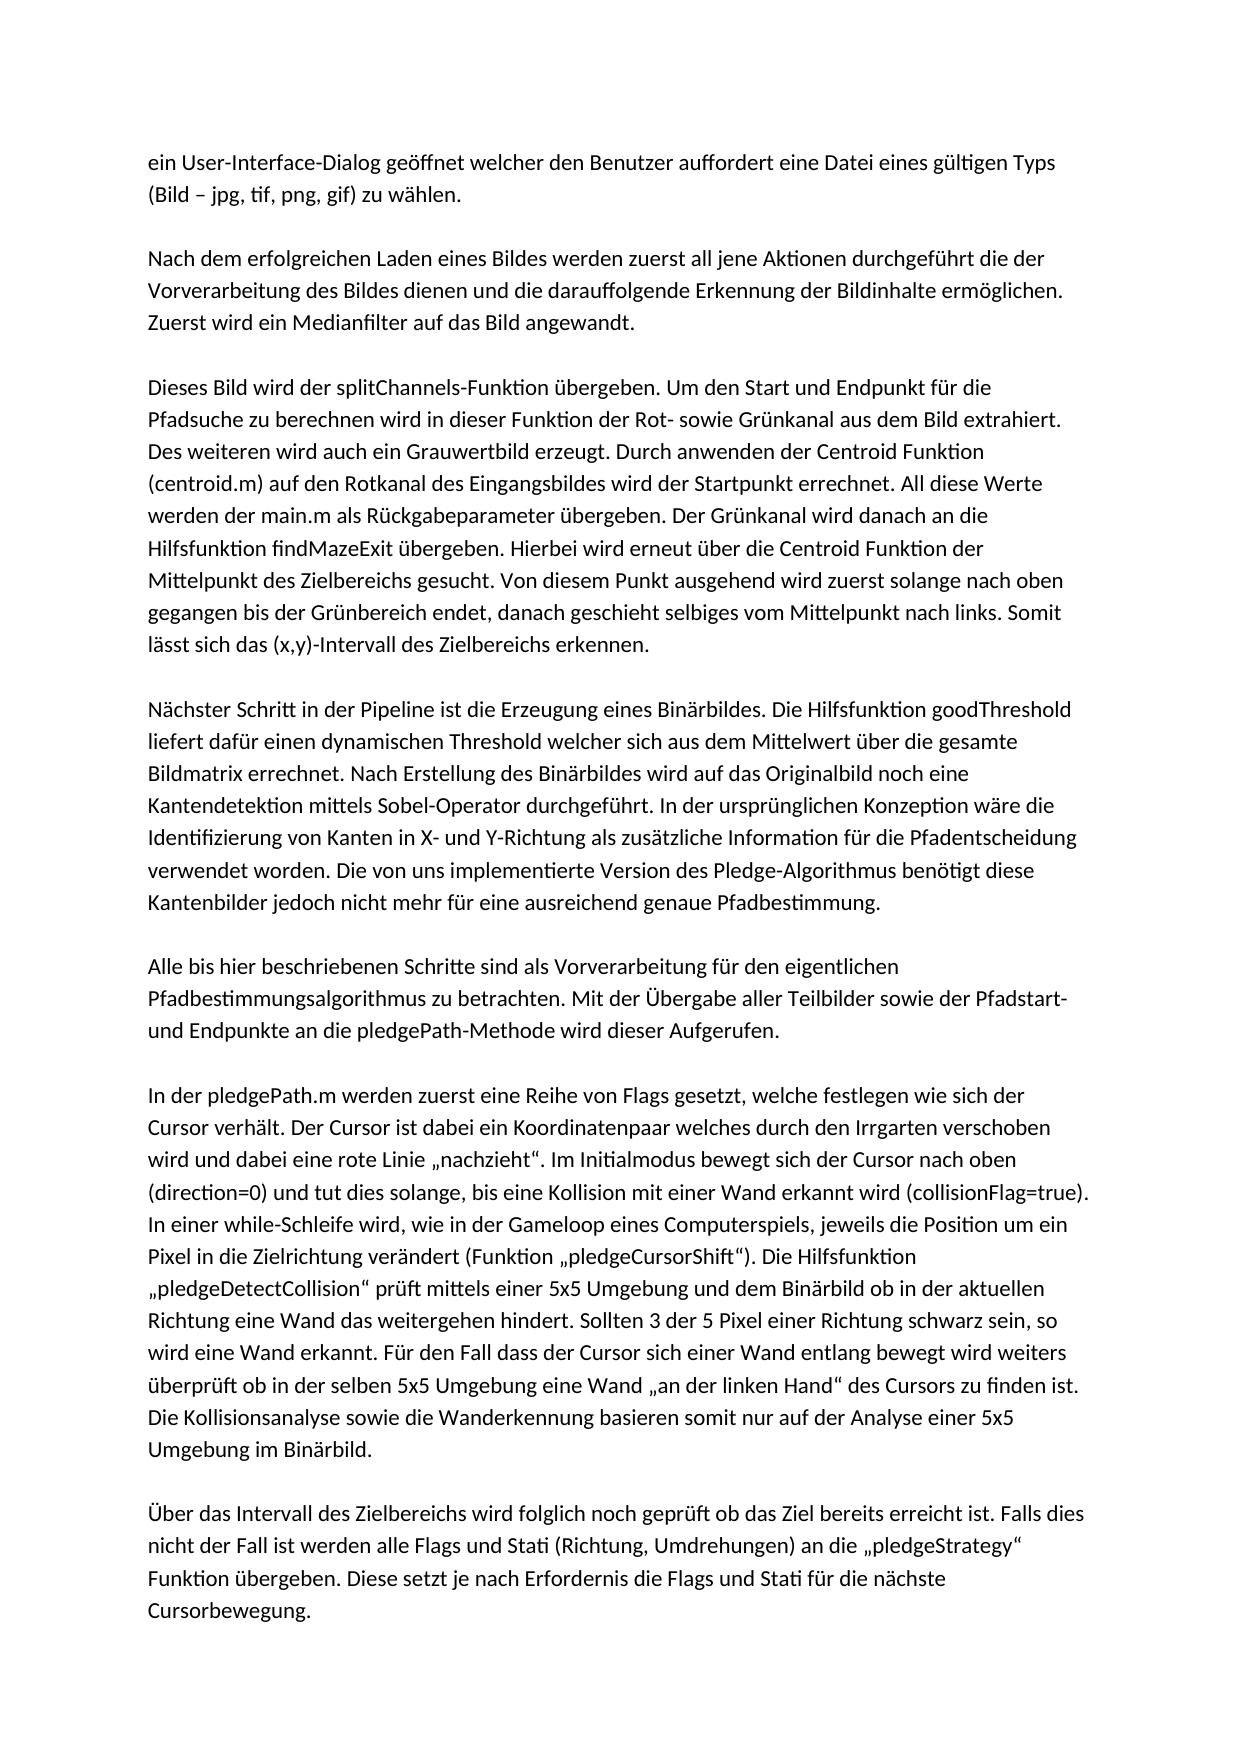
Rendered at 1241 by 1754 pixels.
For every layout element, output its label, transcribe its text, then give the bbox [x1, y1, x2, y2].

text Nach dem erfolgreichen Laden eines Bildes werden zuerst all jene Aktionen durchgeführt die der Vorverarbeitung des Bildes dienen und die darauffolgende Erkennung der Bildinhalte ermöglichen. Zuerst wird ein Medianfilter auf das Bild angewandt. [148, 244, 1093, 337]
text Alle bis hier beschriebenen Schritte sind als Vorverarbeitung für den eigentlichen Pfadbestimmungsalgorithmus zu betrachten. Mit der Übergabe aller Teilbilder sowie der Pfadstart- und Endpunkte an die pledgePath-Methode wird dieser Aufgerufen. [148, 952, 1093, 1045]
text ein User-Interface-Dialog geöffnet welcher den Benutzer auffordert eine Datei eines gültigen Typs (Bild – jpg, tif, png, gif) zu wählen. [148, 148, 1093, 208]
text Dieses Bild wird der splitChannels-Funktion übergeben. Um den Start und Endpunkt für die Pfadsuche zu berechnen wird in dieser Funktion der Rot- sowie Grünkanal aus dem Bild extrahiert. Des weiteren wird auch ein Grauwertbild erzeugt. Durch anwenden der Centroid Funktion (centroid.m) auf den Rotkanal des Eingangsbildes wird der Startpunkt errechnet. All diese Werte werden der main.m als Rückgabeparameter übergeben. Der Grünkanal wird danach an die Hilfsfunktion findMazeExit übergeben. Hierbei wird erneut über die Centroid Funktion der Mittelpunkt des Zielbereichs gesucht. Von diesem Punkt ausgehend wird zuerst solange nach oben gegangen bis der Grünbereich endet, danach geschieht selbiges vom Mittelpunkt nach links. Somit lässt sich das (x,y)-Intervall des Zielbereichs erkennen. [148, 373, 1093, 658]
text Nächster Schritt in der Pipeline ist die Erzeugung eines Binärbildes. Die Hilfsfunktion goodThreshold liefert dafür einen dynamischen Threshold welcher sich aus dem Mittelwert über die gesamte Bildmatrix errechnet. Nach Erstellung des Binärbildes wird auf das Originalbild noch eine Kantendetektion mittels Sobel-Operator durchgeführt. In der ursprünglichen Konzeption wäre die Identifizierung von Kanten in X- und Y-Richtung als zusätzliche Information für die Pfadentscheidung verwendet worden. Die von uns implementierte Version des Pledge-Algorithmus benötigt diese Kantenbilder jedoch nicht mehr für eine ausreichend genaue Pfadbestimmung. [148, 695, 1093, 916]
text In der pledgePath.m werden zuerst eine Reihe von Flags gesetzt, welche festlegen wie sich der Cursor verhält. Der Cursor ist dabei ein Koordinatenpaar welches durch den Irrgarten verschoben wird und dabei eine rote Linie „nachzieht“. Im Initialmodus bewegt sich der Cursor nach oben (direction=0) und tut dies solange, bis eine Kollision mit einer Wand erkannt wird (collisionFlag=true). In einer while-Schleife wird, wie in der Gameloop eines Computerspiels, jeweils die Position um ein Pixel in die Zielrichtung verändert (Funktion „pledgeCursorShift“). Die Hilfsfunktion „pledgeDetectCollision“ prüft mittels einer 5x5 Umgebung und dem Binärbild ob in der aktuellen Richtung eine Wand das weitergehen hindert. Sollten 3 der 5 Pixel einer Richtung schwarz sein, so wird eine Wand erkannt. Für den Fall dass der Cursor sich einer Wand entlang bewegt wird weiters überprüft ob in der selben 5x5 Umgebung eine Wand „an der linken Hand“ des Cursors zu finden ist. Die Kollisionsanalyse sowie die Wanderkennung basieren somit nur auf der Analyse einer 5x5 Umgebung im Binärbild. [148, 1081, 1093, 1463]
text Über das Intervall des Zielbereichs wird folglich noch geprüft ob das Ziel bereits erreicht ist. Falls dies nicht der Fall ist werden alle Flags und Stati (Richtung, Umdrehungen) an die „pledgeStrategy“ Funktion übergeben. Diese setzt je nach Erfordernis die Flags und Stati für die nächste Cursorbewegung. [148, 1499, 1093, 1624]
